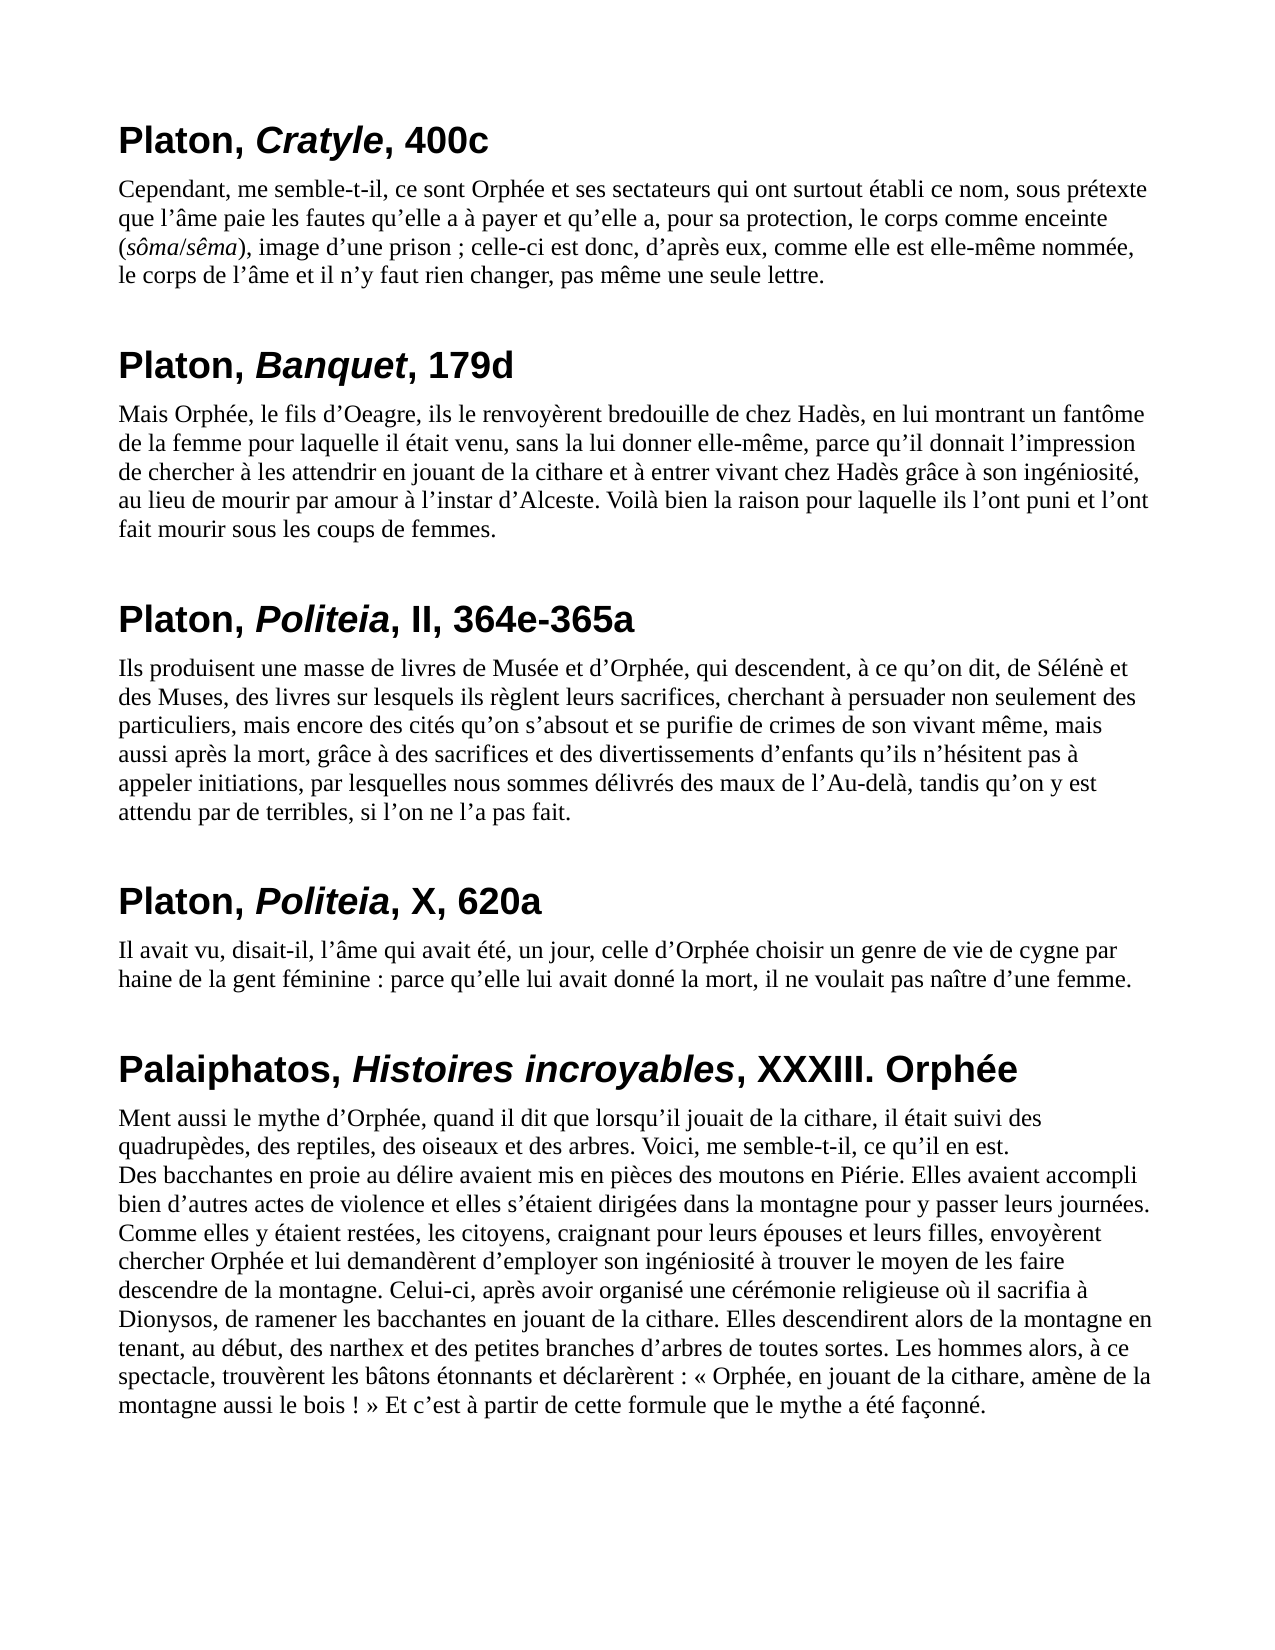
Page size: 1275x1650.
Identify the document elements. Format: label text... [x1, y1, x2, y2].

text Mais Orphée, le fils d’Oeagre, ils le renvoyèrent bredouille de chez Hadès, en lui montrant un fantôme de la femme pour laquelle il était venu, sans la lui donner elle-même, parce qu’il donnait l’impression de chercher à les attendrir en jouant de la cithare et à entrer vivant chez Hadès grâce à son ingéniosité, au lieu de mourir par amour à l’instar d’Alceste. Voilà bien la raison pour laquelle ils l’ont puni et l’ont fait mourir sous les coups de femmes. [118, 399, 1157, 543]
subtitle Platon, Politeia, X, 620a [118, 879, 1157, 923]
text Il avait vu, disait-il, l’âme qui avait été, un jour, celle d’Orphée choisir un genre de vie de cygne par haine de la gent féminine : parce qu’elle lui avait donné la mort, il ne voulait pas naître d’une femme. [118, 935, 1157, 993]
text Des bacchantes en proie au délire avaient mis en pièces des moutons en Piérie. Elles avaient accompli bien d’autres actes de violence et elles s’étaient dirigées dans la montagne pour y passer leurs journées. Comme elles y étaient restées, les citoyens, craignant pour leurs épouses et leurs filles, envoyèrent chercher Orphée et lui demandèrent d’employer son ingéniosité à trouver le moyen de les faire descendre de la montagne. Celui-ci, après avoir organisé une cérémonie religieuse où il sacrifia à Dionysos, de ramener les bacchantes en jouant de la cithare. Elles descendirent alors de la montagne en tenant, au début, des narthex et des petites branches d’arbres de toutes sortes. Les hommes alors, à ce spectacle, trouvèrent les bâtons étonnants et déclarèrent : « Orphée, en jouant de la cithare, amène de la montagne aussi le bois ! » Et c’est à partir de cette formule que le mythe a été façonné. [118, 1160, 1157, 1419]
subtitle Palaiphatos, Histoires incroyables, XXXIII. Orphée [118, 1046, 1157, 1090]
text Ment aussi le mythe d’Orphée, quand il dit que lorsqu’il jouait de la cithare, il était suivi des quadrupèdes, des reptiles, des oiseaux et des arbres. Voici, me semble-t-il, ce qu’il en est. [118, 1103, 1157, 1160]
text Cependant, me semble-t-il, ce sont Orphée et ses sectateurs qui ont surtout établi ce nom, sous prétexte que l’âme paie les fautes qu’elle a à payer et qu’elle a, pour sa protection, le corps comme enceinte (sôma/sêma), image d’une prison ; celle-ci est donc, d’après eux, comme elle est elle-même nommée, le corps de l’âme et il n’y faut rien changer, pas même une seule lettre. [118, 174, 1157, 289]
text Ils produisent une masse de livres de Musée et d’Orphée, qui descendent, à ce qu’on dit, de Sélénè et des Muses, des livres sur lesquels ils règlent leurs sacrifices, cherchant à persuader non seulement des particuliers, mais encore des cités qu’on s’absout et se purifie de crimes de son vivant même, mais aussi après la mort, grâce à des sacrifices et des divertissements d’enfants qu’ils n’hésitent pas à appeler initiations, par lesquelles nous sommes délivrés des maux de l’Au-delà, tandis qu’on y est attendu par de terribles, si l’on ne l’a pas fait. [118, 653, 1157, 825]
subtitle Platon, Politeia, II, 364e-365a [118, 597, 1157, 640]
subtitle Platon, Cratyle, 400c [118, 118, 1157, 162]
subtitle Platon, Banquet, 179d [118, 343, 1157, 387]
